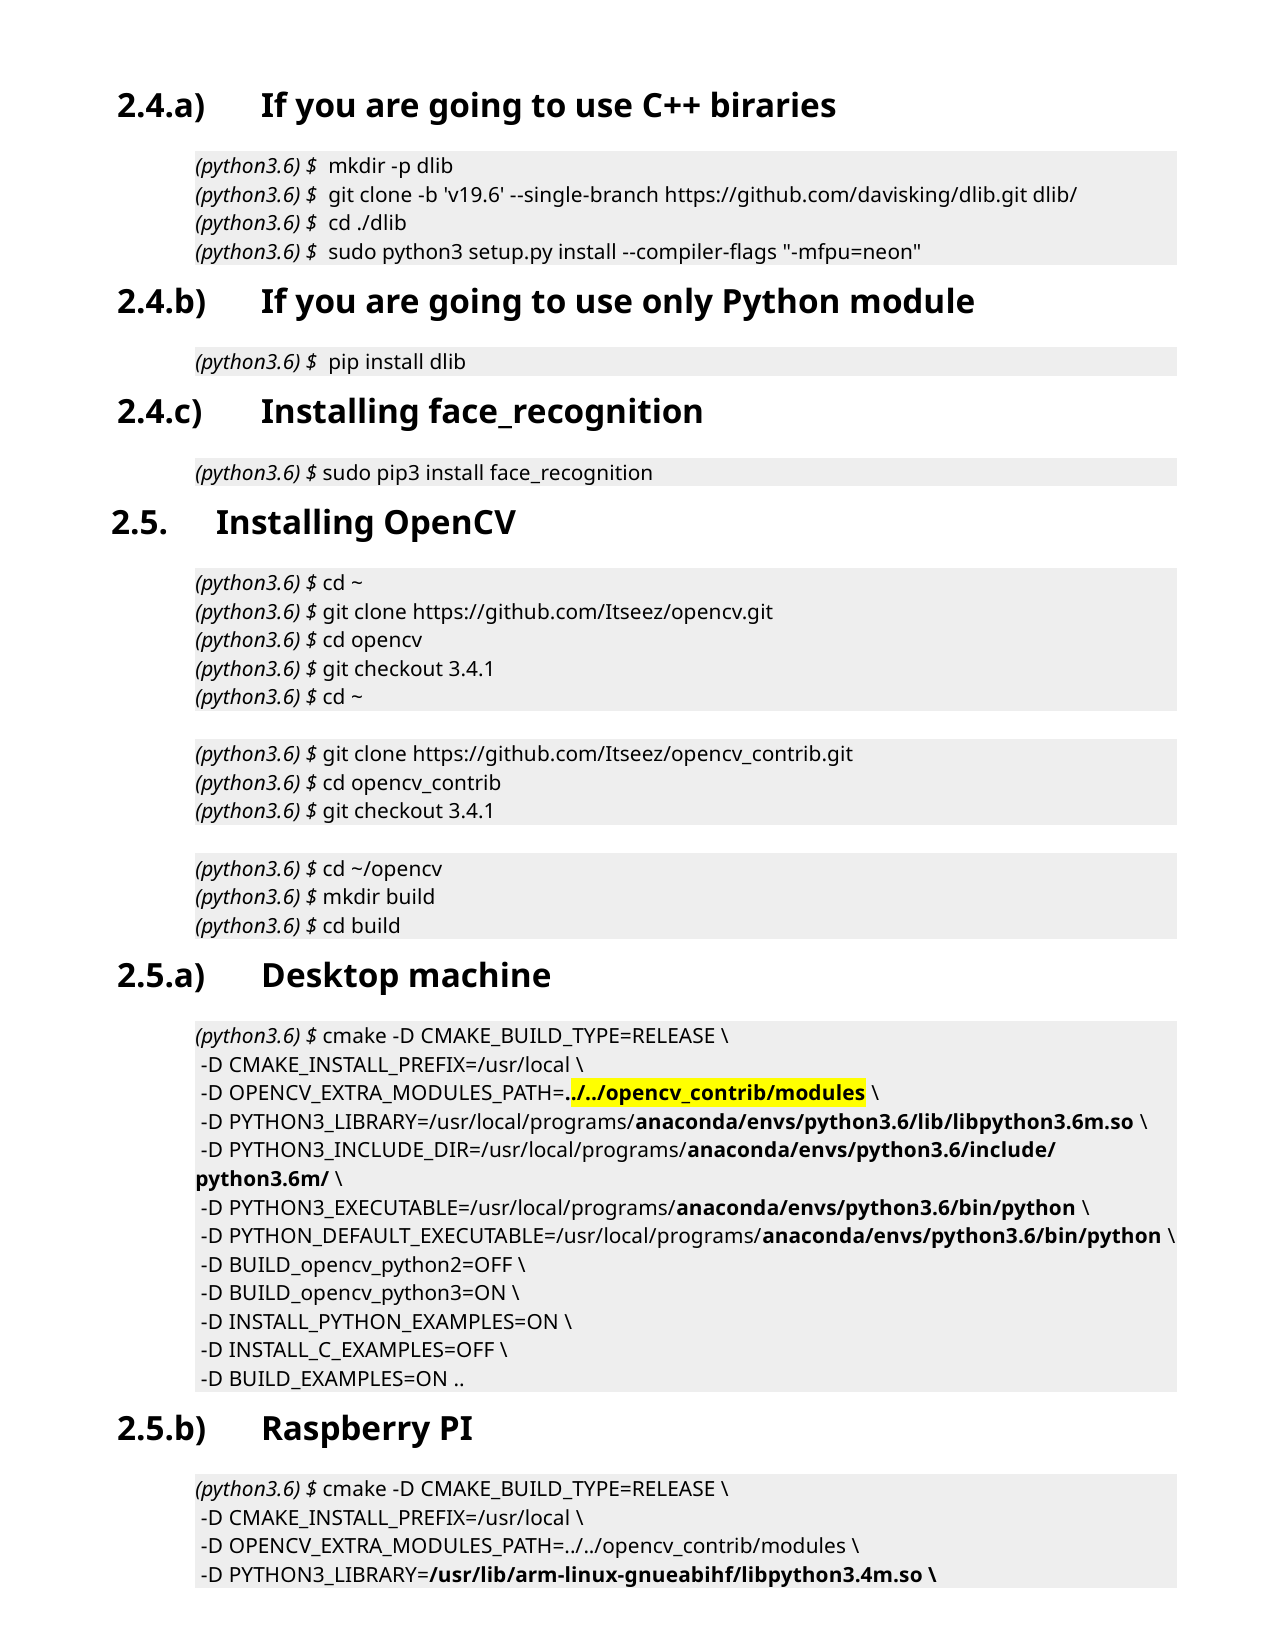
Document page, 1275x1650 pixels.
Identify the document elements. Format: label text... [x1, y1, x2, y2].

text (python3.6) $ cd opencv [195, 625, 1177, 654]
text (python3.6) $ cmake -D CMAKE_BUILD_TYPE=RELEASE \ [195, 1021, 1177, 1050]
text (python3.6) $ pip install dlib [195, 347, 1177, 376]
text (python3.6) $ sudo pip3 install face_recognition [195, 458, 1177, 486]
text (python3.6) $ git checkout 3.4.1 [195, 654, 1177, 682]
text -D PYTHON3_EXECUTABLE=/usr/local/programs/anaconda/envs/python3.6/bin/python \ [195, 1192, 1177, 1221]
text -D PYTHON3_LIBRARY=/usr/local/programs/anaconda/envs/python3.6/lib/libpython3.6m.so \ [195, 1107, 1177, 1135]
text -D PYTHON3_LIBRARY=/usr/lib/arm-linux-gnueabihf/libpython3.4m.so \ [195, 1560, 1177, 1588]
text (python3.6) $ git checkout 3.4.1 [195, 796, 1177, 825]
text (python3.6) $ git clone https://github.com/Itseez/opencv_contrib.git [195, 739, 1177, 768]
subtitle Desktop machine [117, 951, 1177, 997]
text -D PYTHON_DEFAULT_EXECUTABLE=/usr/local/programs/anaconda/envs/python3.6/bin/python \ [195, 1221, 1177, 1249]
text (python3.6) $ git clone https://github.com/Itseez/opencv.git [195, 597, 1177, 625]
subtitle Installing OpenCV [111, 498, 1177, 544]
text (python3.6) $ cd ./dlib [195, 208, 1177, 237]
text (python3.6) $ mkdir build [195, 882, 1177, 911]
text (python3.6) $ cd ~/opencv [195, 853, 1177, 882]
text -D OPENCV_EXTRA_MODULES_PATH=../../opencv_contrib/modules \ [195, 1531, 1177, 1560]
text -D INSTALL_PYTHON_EXAMPLES=ON \ [195, 1307, 1177, 1335]
text -D BUILD_opencv_python2=OFF \ [195, 1249, 1177, 1278]
text -D CMAKE_INSTALL_PREFIX=/usr/local \ [195, 1050, 1177, 1078]
text (python3.6) $ cd opencv_contrib [195, 768, 1177, 796]
text -D INSTALL_C_EXAMPLES=OFF \ [195, 1335, 1177, 1364]
text -D PYTHON3_INCLUDE_DIR=/usr/local/programs/anaconda/envs/python3.6/include/python3.6m/ \ [195, 1135, 1177, 1192]
subtitle If you are going to use only Python module [117, 277, 1177, 323]
text -D CMAKE_INSTALL_PREFIX=/usr/local \ [195, 1503, 1177, 1531]
text (python3.6) $ mkdir -p dlib [195, 151, 1177, 179]
text (python3.6) $ cd ~ [195, 568, 1177, 597]
text -D BUILD_EXAMPLES=ON .. [195, 1364, 1177, 1392]
text (python3.6) $ sudo python3 setup.py install --compiler-flags "-mfpu=neon" [195, 237, 1177, 265]
text (python3.6) $ cd build [195, 911, 1177, 939]
text (python3.6) $ cmake -D CMAKE_BUILD_TYPE=RELEASE \ [195, 1474, 1177, 1503]
text -D OPENCV_EXTRA_MODULES_PATH=../../opencv_contrib/modules \ [195, 1078, 1177, 1107]
text (python3.6) $ git clone -b 'v19.6' --single-branch https://github.com/davisking/dlib.git dlib/ [195, 179, 1177, 208]
subtitle Raspberry PI [117, 1404, 1177, 1450]
subtitle Installing face_recognition [117, 388, 1177, 434]
text -D BUILD_opencv_python3=ON \ [195, 1278, 1177, 1307]
text (python3.6) $ cd ~ [195, 682, 1177, 711]
subtitle If you are going to use C++ biraries [117, 81, 1177, 127]
